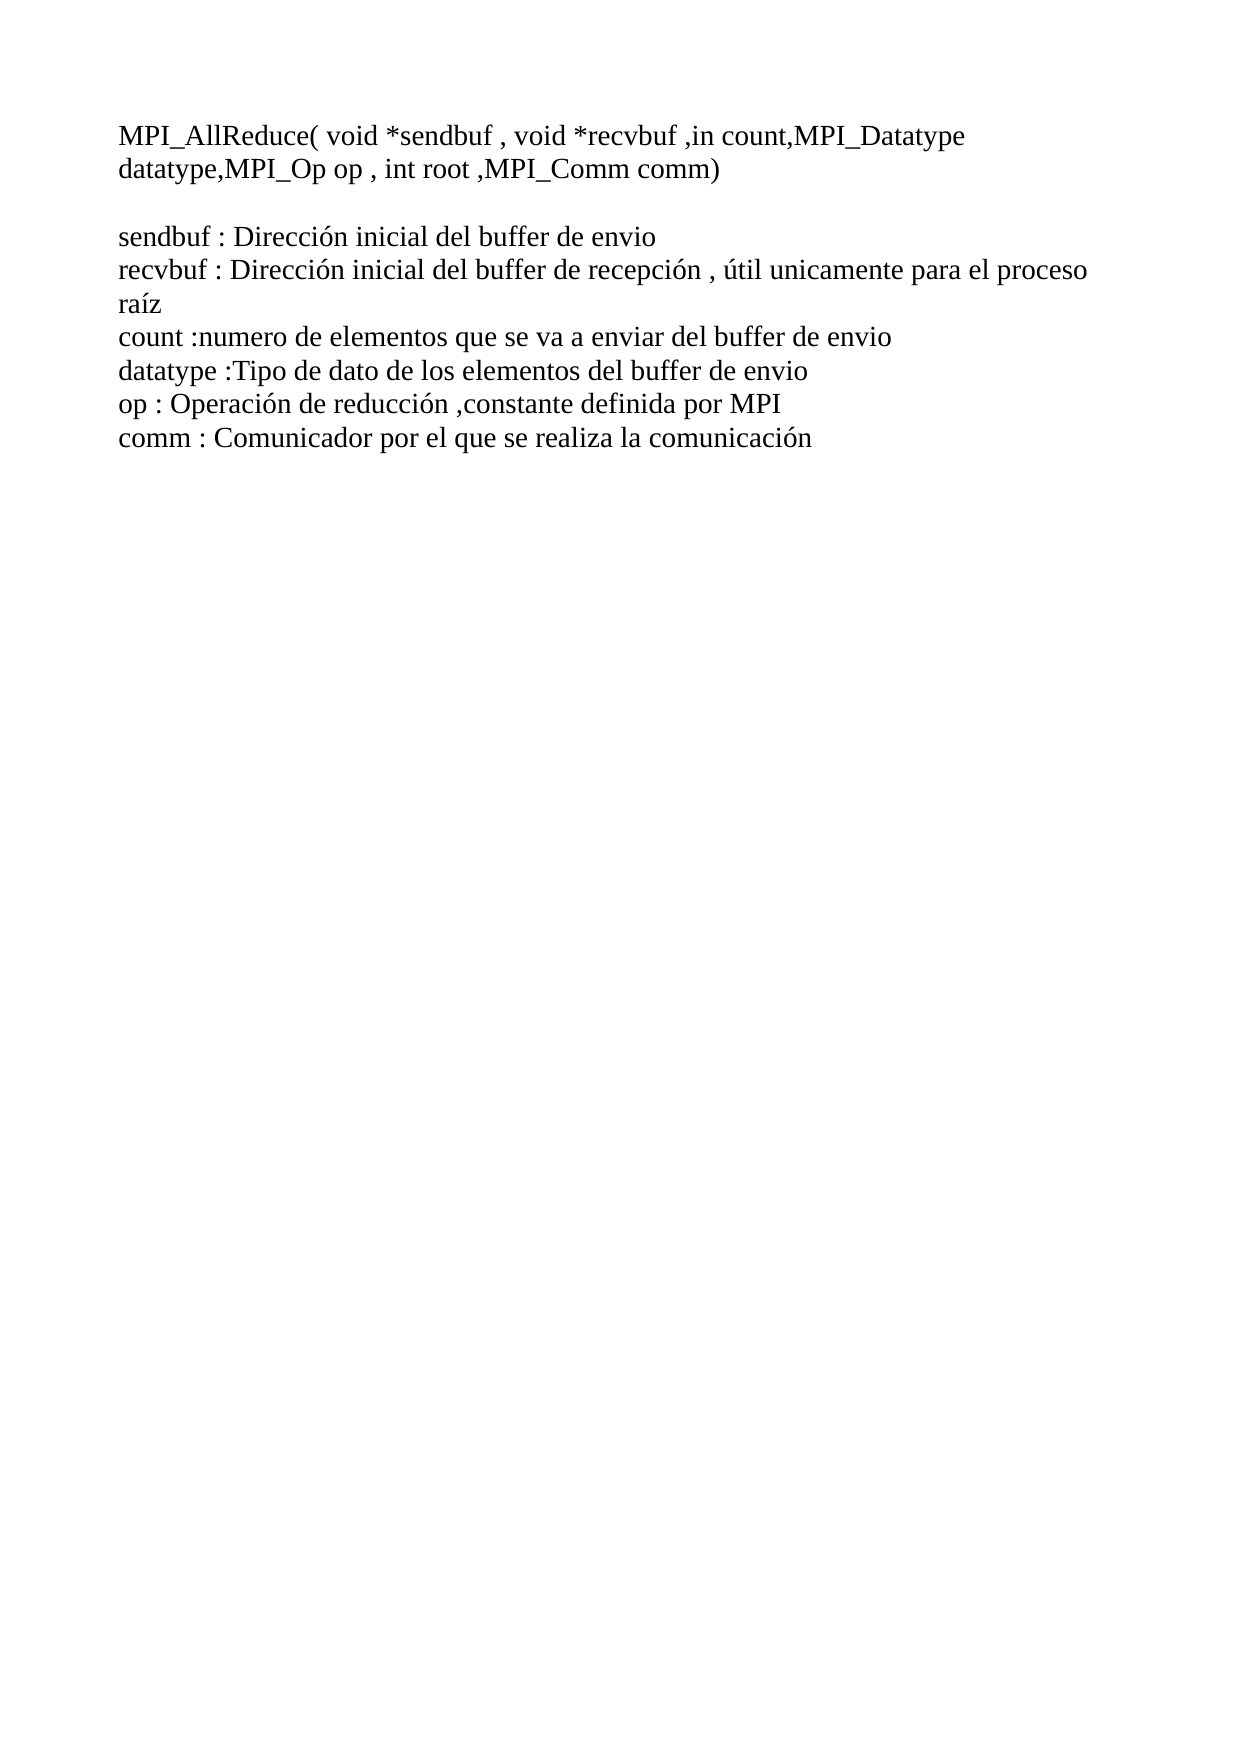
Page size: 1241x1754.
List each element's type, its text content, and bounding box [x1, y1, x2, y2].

text recvbuf : Dirección inicial del buffer de recepción , útil unicamente para el proceso raíz [118, 252, 1122, 319]
text op : Operación de reducción ,constante definida por MPI [118, 386, 1122, 420]
text MPI_AllReduce( void *sendbuf , void *recvbuf ,in count,MPI_Datatype datatype,MPI_Op op , int root ,MPI_Comm comm) [118, 118, 1122, 185]
text datatype :Tipo de dato de los elementos del buffer de envio [118, 353, 1122, 386]
text comm : Comunicador por el que se realiza la comunicación [118, 420, 1122, 453]
text sendbuf : Dirección inicial del buffer de envio [118, 219, 1122, 252]
text count :numero de elementos que se va a enviar del buffer de envio [118, 319, 1122, 353]
